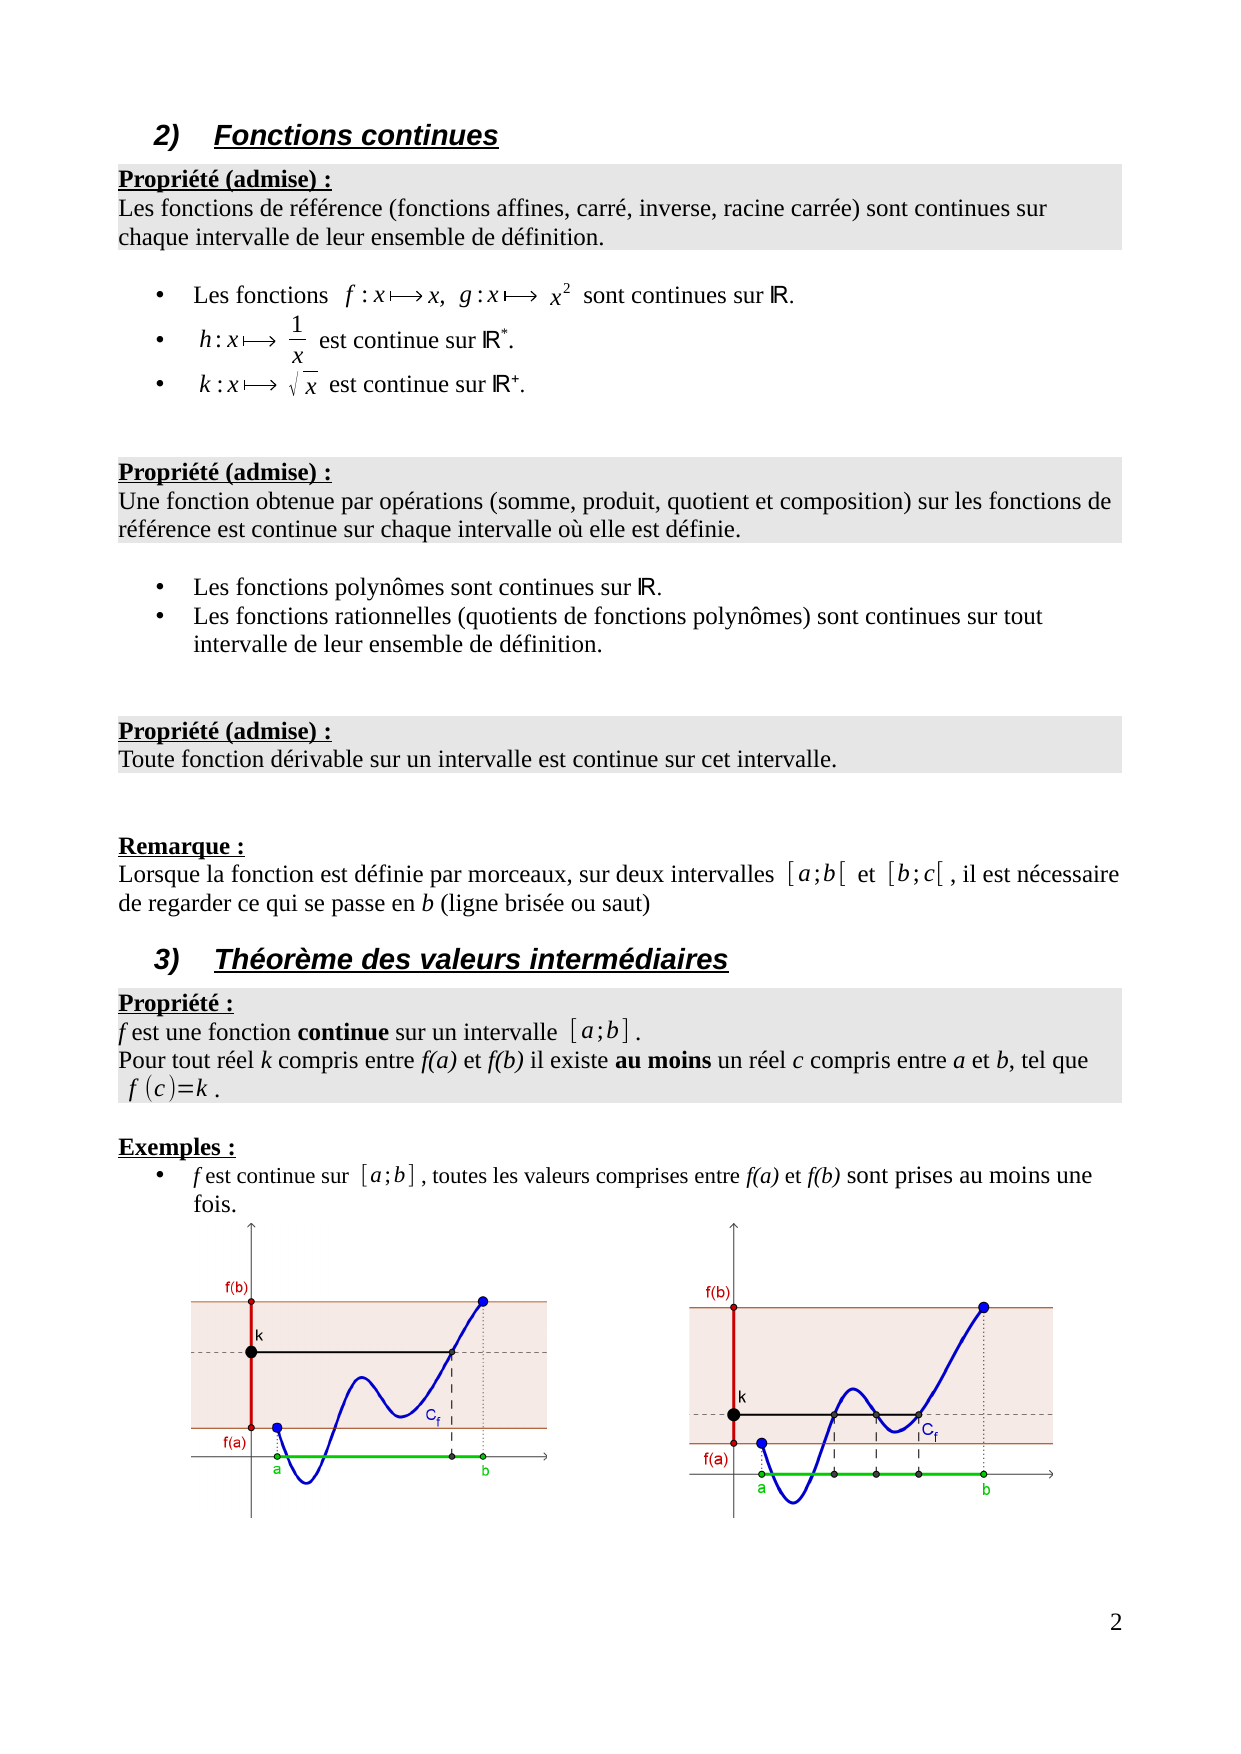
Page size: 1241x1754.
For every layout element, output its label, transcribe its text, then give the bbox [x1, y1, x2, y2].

list Les fonctions rationnelles (quotients de fonctions polynômes) sont continues sur tout intervalle de leur ensemble de définition. [156, 601, 1122, 658]
text Une fonction obtenue par opérations (somme, produit, quotient et composition) sur les fonctions de référence est continue sur chaque intervalle où elle est définie. [118, 486, 1122, 543]
table_header [118, 1218, 620, 1552]
list f est continue sur , toutes les valeurs comprises entre f(a) et f(b) sont prises au moins une fois. [156, 1161, 1122, 1218]
subtitle Fonctions continues [153, 118, 1122, 152]
text Exemples : [118, 1132, 1122, 1161]
subtitle Théorème des valeurs intermédiaires [153, 942, 1122, 976]
text Propriété : [118, 988, 1122, 1017]
text Toute fonction dérivable sur un intervalle est continue sur cet intervalle. [118, 744, 1122, 773]
text Propriété (admise) : [118, 164, 1122, 193]
text f est une fonction continue sur un intervalle . [118, 1017, 1122, 1046]
text Lorsque la fonction est définie par morceaux, sur deux intervalles et , il est nécessaire de regarder ce qui se passe en b (ligne brisée ou saut) [118, 859, 1122, 917]
list est continue sur ℝ+. [156, 369, 1122, 399]
table_header [620, 1218, 1122, 1552]
text Propriété (admise) : [118, 716, 1122, 744]
list Les fonctions polynômes sont continues sur ℝ. [156, 572, 1122, 601]
text Remarque : [118, 831, 1122, 859]
text Les fonctions de référence (fonctions affines, carré, inverse, racine carrée) sont continues sur chaque intervalle de leur ensemble de définition. [118, 193, 1122, 250]
list Les fonctions x, sont continues sur ℝ. [156, 279, 1122, 310]
text Pour tout réel k compris entre f(a) et f(b) il existe au moins un réel c compris entre a et b, tel que . [118, 1046, 1122, 1103]
list est continue sur ℝ*. [156, 310, 1122, 369]
text Propriété (admise) : [118, 457, 1122, 486]
